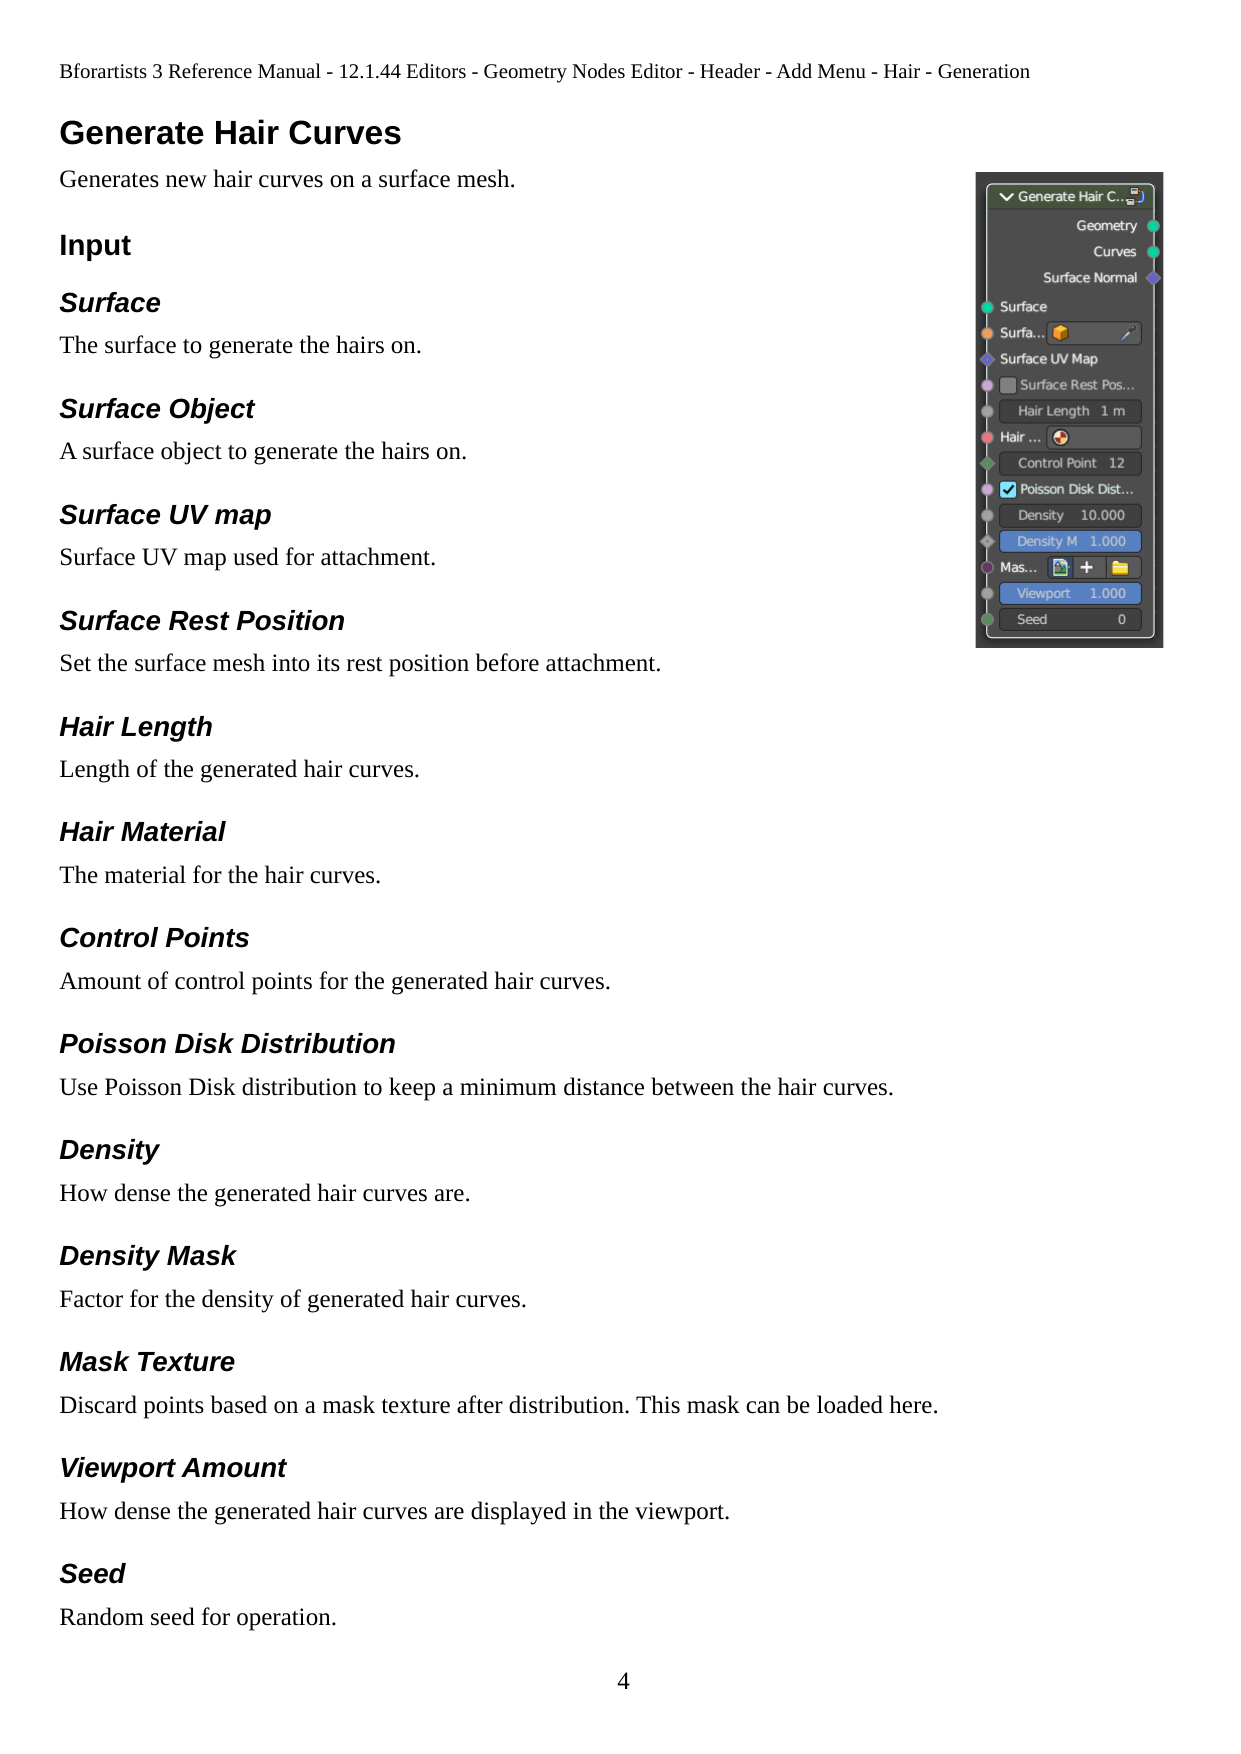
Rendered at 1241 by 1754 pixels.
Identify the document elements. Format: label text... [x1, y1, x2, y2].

text Use Poisson Disk distribution to keep a minimum distance between the hair curves. [59, 1072, 1181, 1101]
subtitle [1164, 286, 1181, 318]
text How dense the generated hair curves are. [59, 1178, 1181, 1207]
text Random seed for operation. [59, 1602, 1181, 1631]
subtitle Surface UV map [59, 498, 975, 530]
text Amount of control points for the generated hair curves. [59, 966, 1181, 995]
subtitle [1164, 604, 1181, 636]
text Discard points based on a mask texture after distribution. This mask can be loaded here. [59, 1390, 1181, 1419]
subtitle Density Mask [59, 1239, 1181, 1271]
text Surface UV map used for attachment. [59, 542, 975, 571]
subtitle Density [59, 1134, 1181, 1166]
text The surface to generate the hairs on. [59, 331, 975, 359]
text Length of the generated hair curves. [59, 754, 1181, 783]
text A surface object to generate the hairs on. [59, 436, 975, 465]
subtitle Seed [59, 1557, 1181, 1589]
subtitle Surface Object [59, 392, 975, 424]
text The material for the hair curves. [59, 860, 1181, 889]
subtitle Viewport Amount [59, 1451, 1181, 1483]
subtitle Hair Length [59, 710, 1181, 742]
picture [975, 172, 1164, 648]
subtitle Input [59, 227, 975, 261]
text How dense the generated hair curves are displayed in the viewport. [59, 1496, 1181, 1524]
subtitle Surface Rest Position [59, 604, 975, 636]
subtitle Control Points [59, 922, 1181, 954]
subtitle [1164, 498, 1181, 530]
subtitle Poisson Disk Distribution [59, 1028, 1181, 1059]
subtitle Surface [59, 286, 975, 318]
subtitle Generate Hair Curves [59, 113, 1181, 151]
subtitle Hair Material [59, 816, 1181, 848]
text Set the surface mesh into its rest position before attachment. [59, 648, 1181, 677]
text Generates new hair curves on a surface mesh. [59, 164, 1181, 192]
subtitle [1164, 227, 1181, 261]
subtitle Mask Texture [59, 1346, 1181, 1377]
subtitle [1164, 392, 1181, 424]
text Factor for the density of generated hair curves. [59, 1284, 1181, 1313]
